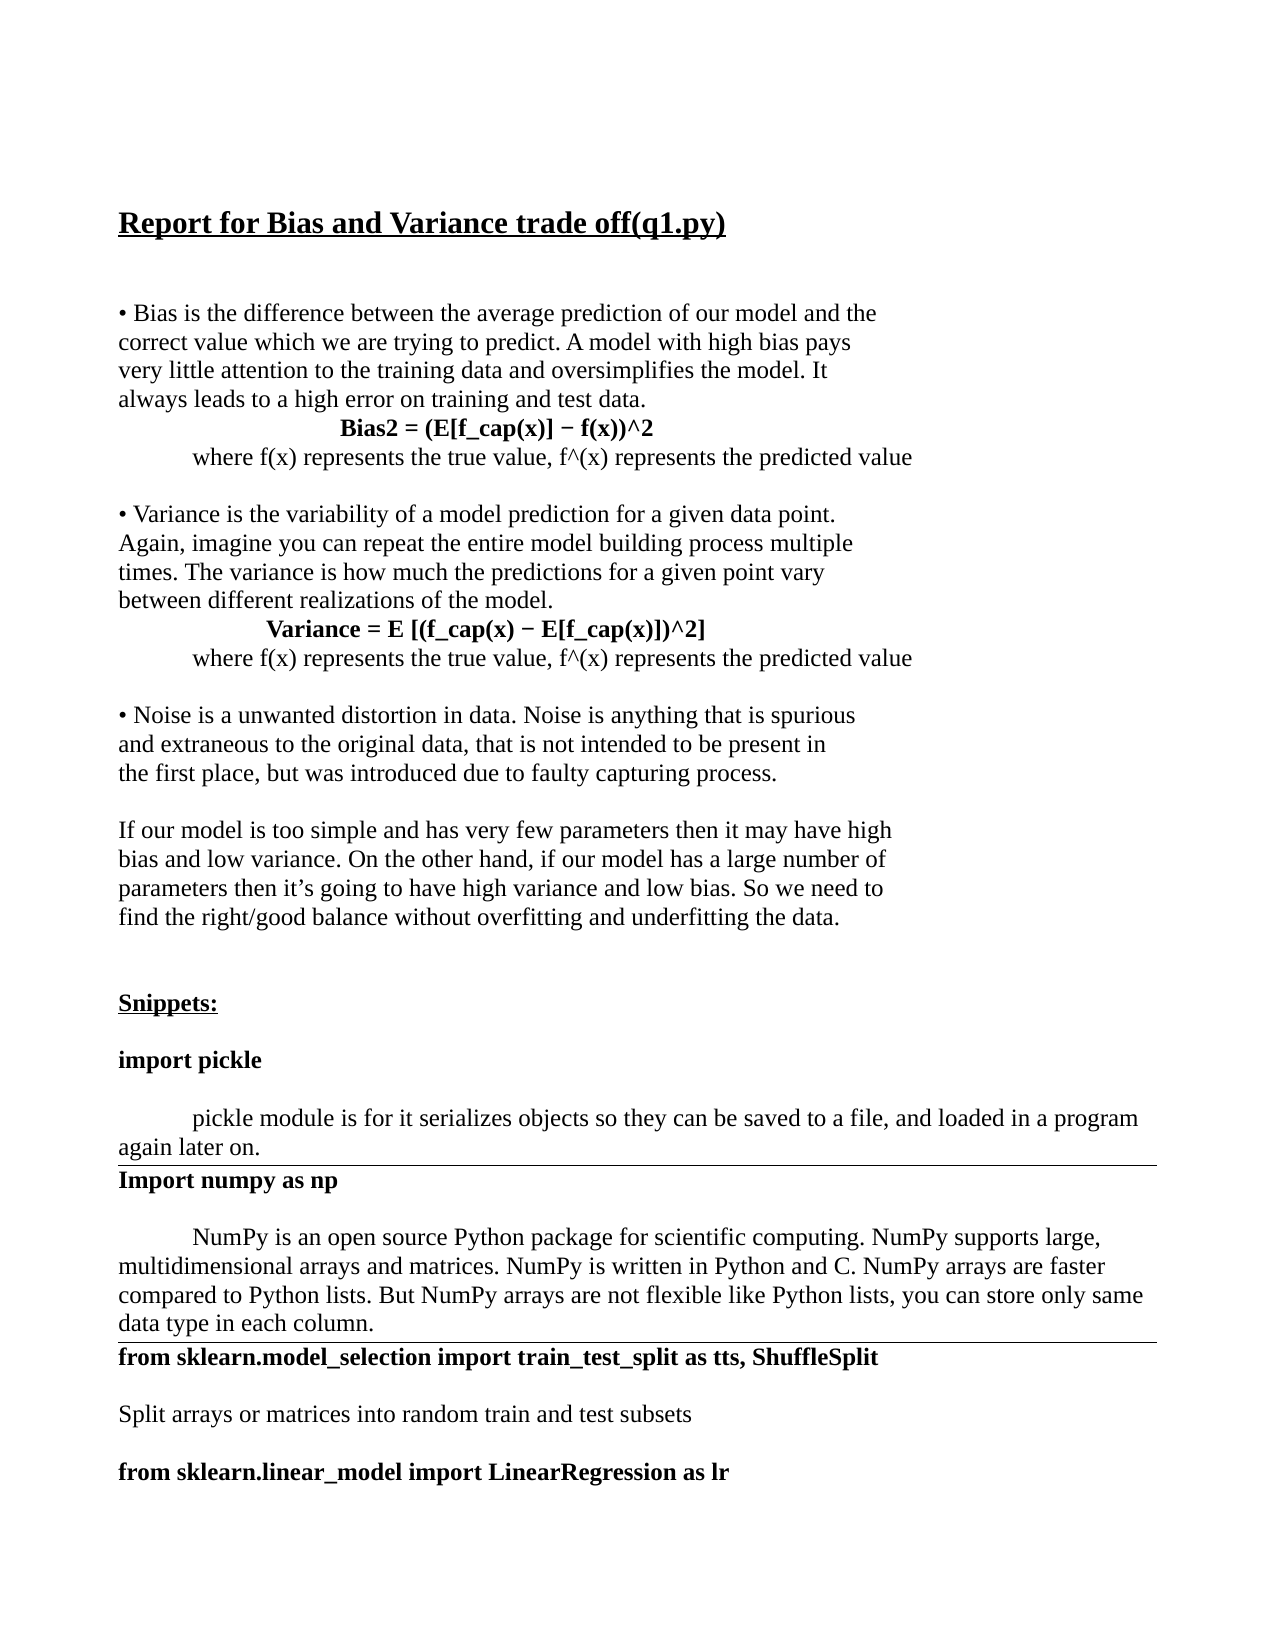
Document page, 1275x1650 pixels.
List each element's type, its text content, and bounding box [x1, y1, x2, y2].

text the first place, but was introduced due to faulty capturing process. [118, 758, 1157, 787]
text where f(x) represents the true value, f^(x) represents the predicted value [118, 643, 1157, 672]
text parameters then it’s going to have high variance and low bias. So we need to [118, 873, 1157, 902]
text bias and low variance. On the other hand, if our model has a large number of [118, 844, 1157, 873]
text find the right/good balance without overfitting and underfitting the data. [118, 902, 1157, 930]
text between different realizations of the model. [118, 585, 1157, 614]
text Bias2 = (E[f_cap(x)] − f(x))^2 [118, 413, 1157, 442]
text pickle module is for it serializes objects so they can be saved to a file, and loaded in a program again later on. [118, 1103, 1157, 1165]
text Variance = E [(f_cap(x) − E[f_cap(x)])^2] [118, 614, 1157, 643]
text • Bias is the difference between the average prediction of our model and the [118, 298, 1157, 327]
text correct value which we are trying to predict. A model with high bias pays [118, 327, 1157, 355]
text Import numpy as np [118, 1166, 1157, 1193]
text NumPy is an open source Python package for scientific computing. NumPy supports large, multidimensional arrays and matrices. NumPy is written in Python and C. NumPy arrays are faster compared to Python lists. But NumPy arrays are not flexible like Python lists, you can store only same data type in each column. [118, 1222, 1157, 1342]
text Report for Bias and Variance trade off(q1.py) [118, 204, 1157, 240]
text Again, imagine you can repeat the entire model building process multiple [118, 528, 1157, 557]
text • Variance is the variability of a model prediction for a given data point. [118, 499, 1157, 528]
text If our model is too simple and has very few parameters then it may have high [118, 815, 1157, 844]
text always leads to a high error on training and test data. [118, 384, 1157, 413]
text times. The variance is how much the predictions for a given point vary [118, 557, 1157, 585]
text where f(x) represents the true value, f^(x) represents the predicted value [118, 442, 1157, 470]
text from sklearn.linear_model import LinearRegression as lr [118, 1457, 1157, 1486]
text and extraneous to the original data, that is not intended to be present in [118, 729, 1157, 758]
text import pickle [118, 1045, 1157, 1074]
text Snippets: [118, 988, 1157, 1017]
text • Noise is a unwanted distortion in data. Noise is anything that is spurious [118, 700, 1157, 729]
text from sklearn.model_selection import train_test_split as tts, ShuffleSplit [118, 1343, 1157, 1371]
text very little attention to the training data and oversimplifies the model. It [118, 355, 1157, 384]
text Split arrays or matrices into random train and test subsets [118, 1399, 1157, 1428]
